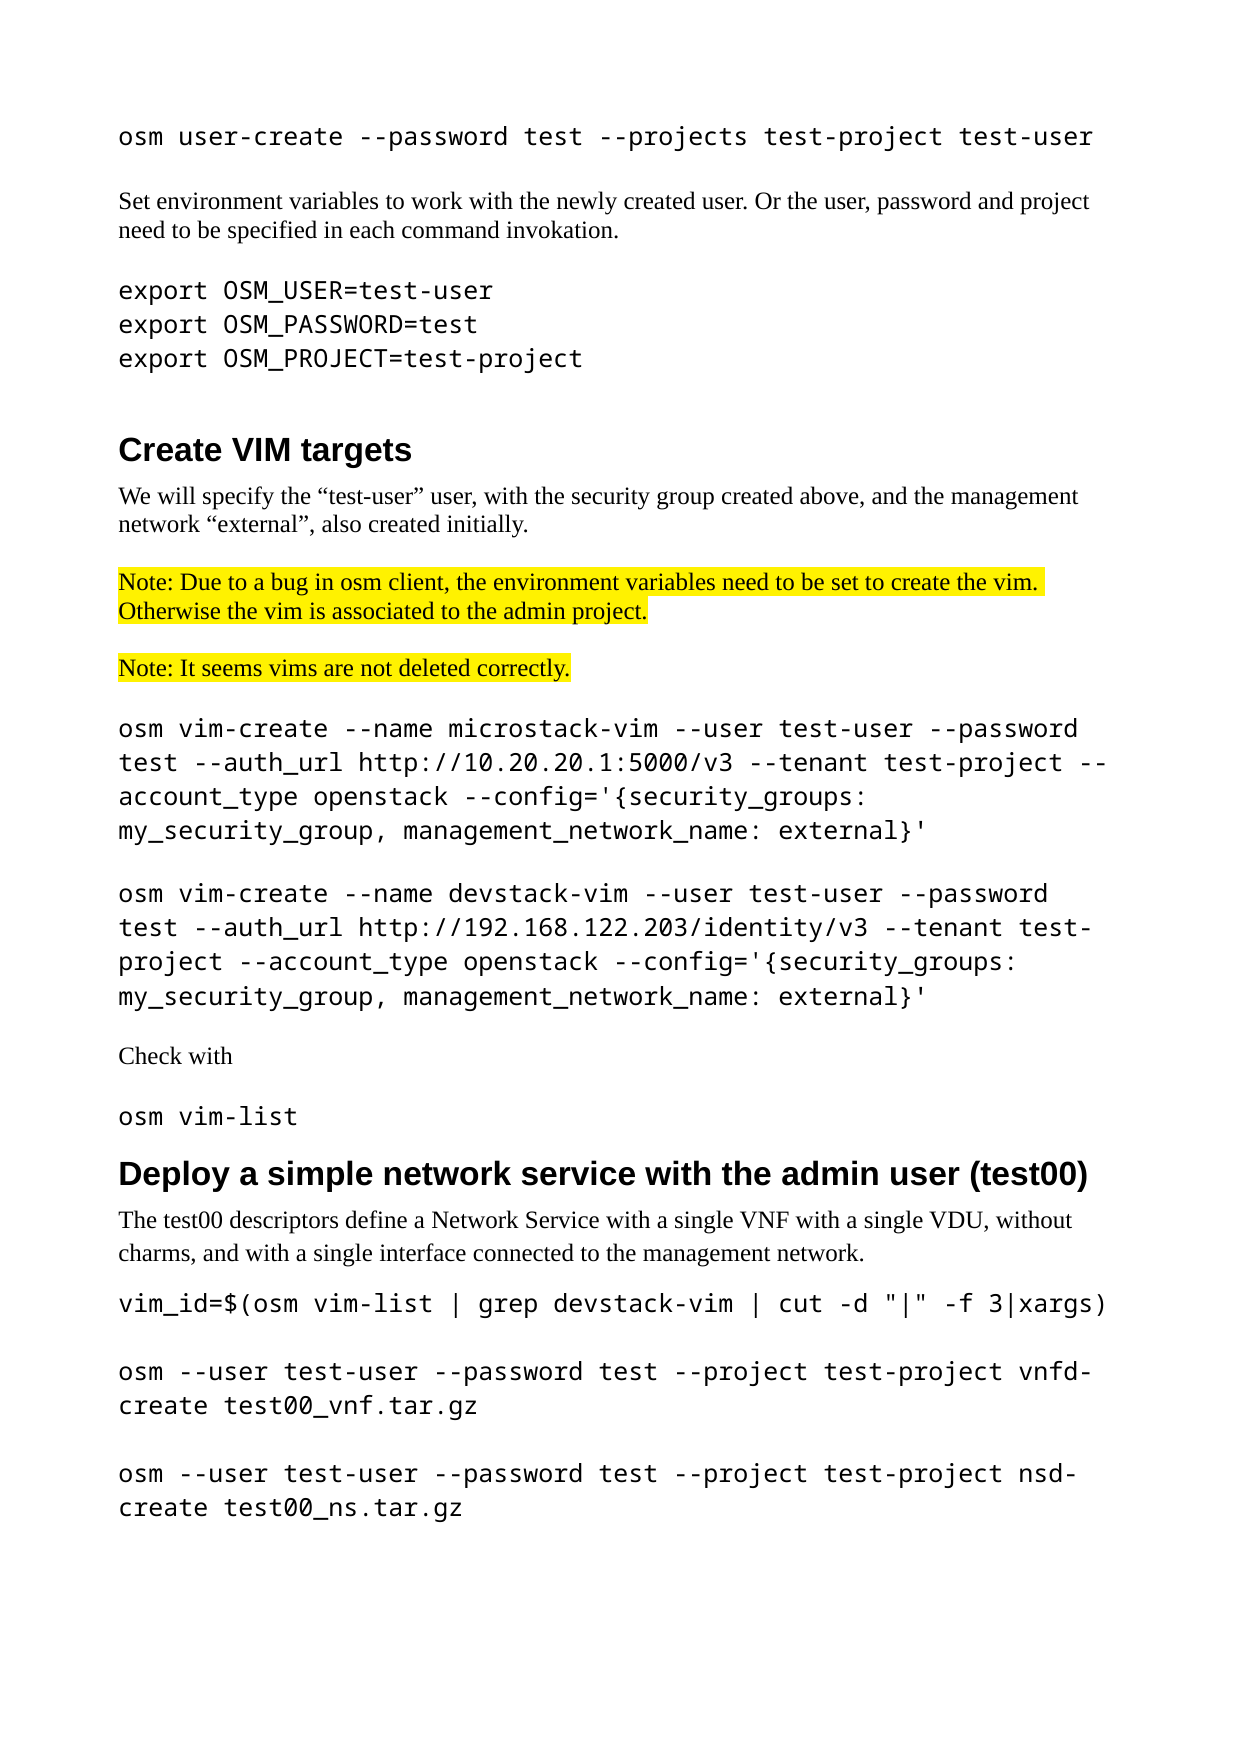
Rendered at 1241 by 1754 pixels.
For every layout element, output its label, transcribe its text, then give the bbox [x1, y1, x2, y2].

text Set environment variables to work with the newly created user. Or the user, password and project need to be specified in each command invokation. [118, 186, 1122, 244]
text osm vim-create --name microstack-vim --user test-user --password test --auth_url http://10.20.20.1:5000/v3 --tenant test-project --account_type openstack --config='{security_groups: my_security_group, management_network_name: external}' [118, 711, 1122, 847]
text Note: It seems vims are not deleted correctly. [118, 653, 1122, 682]
text osm vim-create --name devstack-vim --user test-user --password test --auth_url http://192.168.122.203/identity/v3 --tenant test-project --account_type openstack --config='{security_groups: my_security_group, management_network_name: external}' [118, 876, 1122, 1012]
text osm user-create --password test --projects test-project test-user [118, 118, 1122, 152]
text osm --user test-user --password test --project test-project vnfd-create test00_vnf.tar.gz [118, 1353, 1122, 1422]
text export OSM_PROJECT=test-project [118, 341, 1122, 375]
text Note: Due to a bug in osm client, the environment variables need to be set to create the vim. Otherwise the vim is associated to the admin project. [118, 567, 1122, 624]
text Check with [118, 1041, 1122, 1070]
subtitle Deploy a simple network service with the admin user (test00) [118, 1153, 1122, 1192]
text export OSM_PASSWORD=test [118, 307, 1122, 341]
text The test00 descriptors define a Network Service with a single VNF with a single VDU, without charms, and with a single interface connected to the management network. [118, 1205, 1122, 1266]
text export OSM_USER=test-user [118, 272, 1122, 307]
text vim_id=$(osm vim-list | grep devstack-vim | cut -d "|" -f 3|xargs) [118, 1285, 1122, 1319]
text osm vim-list [118, 1099, 1122, 1133]
subtitle Create VIM targets [118, 429, 1122, 468]
text We will specify the “test-user” user, with the security group created above, and the management network “external”, also created initially. [118, 481, 1122, 538]
text osm --user test-user --password test --project test-project nsd-create test00_ns.tar.gz [118, 1456, 1122, 1524]
